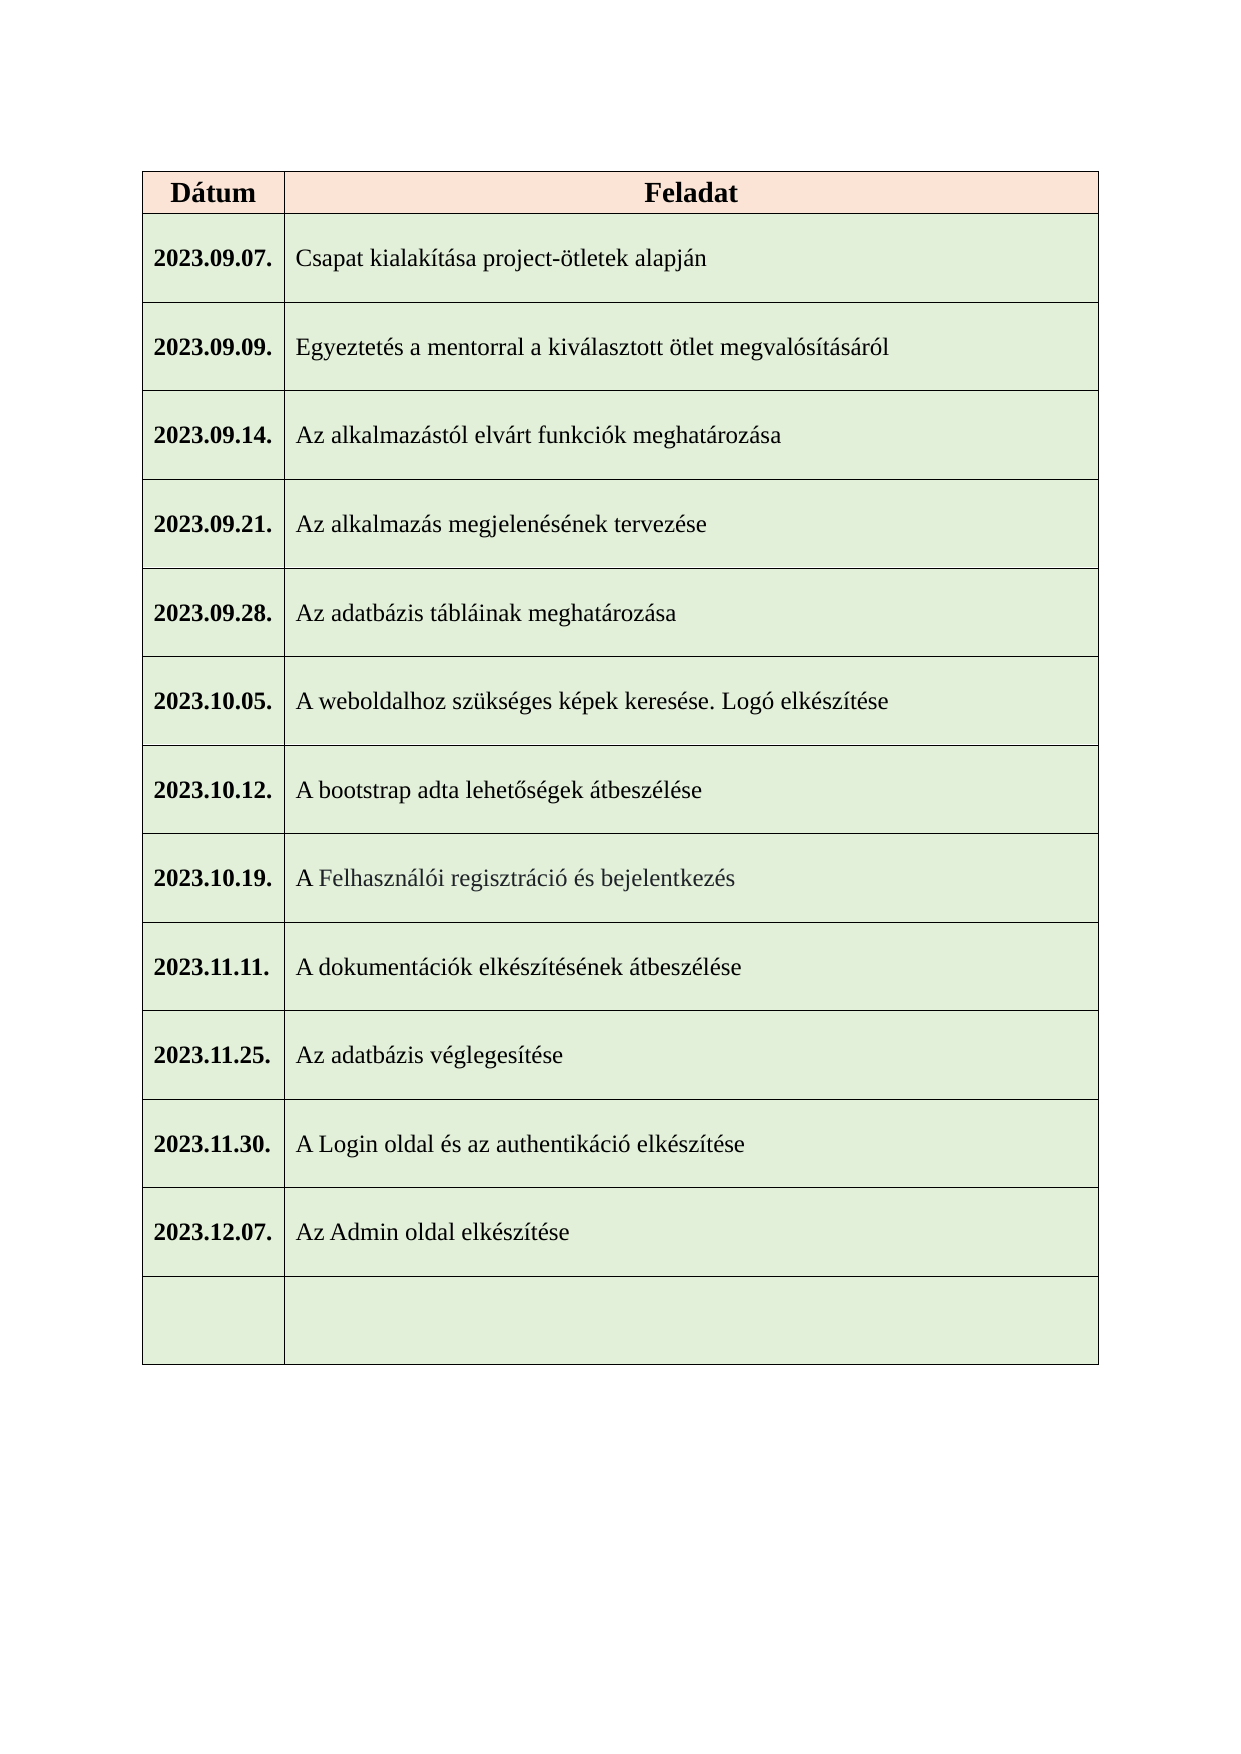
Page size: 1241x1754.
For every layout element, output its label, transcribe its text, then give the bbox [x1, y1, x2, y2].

table_cell A Felhasználói regisztráció és bejelentkezés [285, 834, 1098, 922]
table_cell A weboldalhoz szükséges képek keresése. Logó elkészítése [285, 657, 1098, 744]
table_cell 2023.09.09. [143, 303, 284, 390]
table_cell [285, 1277, 1098, 1364]
table_cell Az adatbázis véglegesítése [285, 1011, 1098, 1099]
table_cell Az alkalmazástól elvárt funkciók meghatározása [285, 391, 1098, 479]
table_cell 2023.10.19. [143, 834, 284, 922]
table_cell 2023.09.14. [143, 391, 284, 479]
table_cell 2023.11.25. [143, 1011, 284, 1099]
table_cell A dokumentációk elkészítésének átbeszélése [285, 923, 1098, 1010]
table_cell Az Admin oldal elkészítése [285, 1188, 1098, 1276]
table_cell 2023.10.12. [143, 746, 284, 833]
table_cell Egyeztetés a mentorral a kiválasztott ötlet megvalósításáról [285, 303, 1098, 390]
table_cell 2023.09.28. [143, 569, 284, 656]
table_cell 2023.09.07. [143, 214, 284, 302]
table_cell 2023.11.30. [143, 1100, 284, 1187]
table_header Dátum [143, 172, 284, 213]
table_cell [143, 1277, 284, 1364]
table_cell 2023.11.11. [143, 923, 284, 1010]
table_header Feladat [285, 172, 1098, 213]
table_cell A bootstrap adta lehetőségek átbeszélése [285, 746, 1098, 833]
table_cell Csapat kialakítása project-ötletek alapján [285, 214, 1098, 302]
table_cell 2023.12.07. [143, 1188, 284, 1276]
table_cell Az adatbázis tábláinak meghatározása [285, 569, 1098, 656]
table_cell 2023.10.05. [143, 657, 284, 744]
table_cell Az alkalmazás megjelenésének tervezése [285, 480, 1098, 567]
table_cell 2023.09.21. [143, 480, 284, 567]
table_cell A Login oldal és az authentikáció elkészítése [285, 1100, 1098, 1187]
